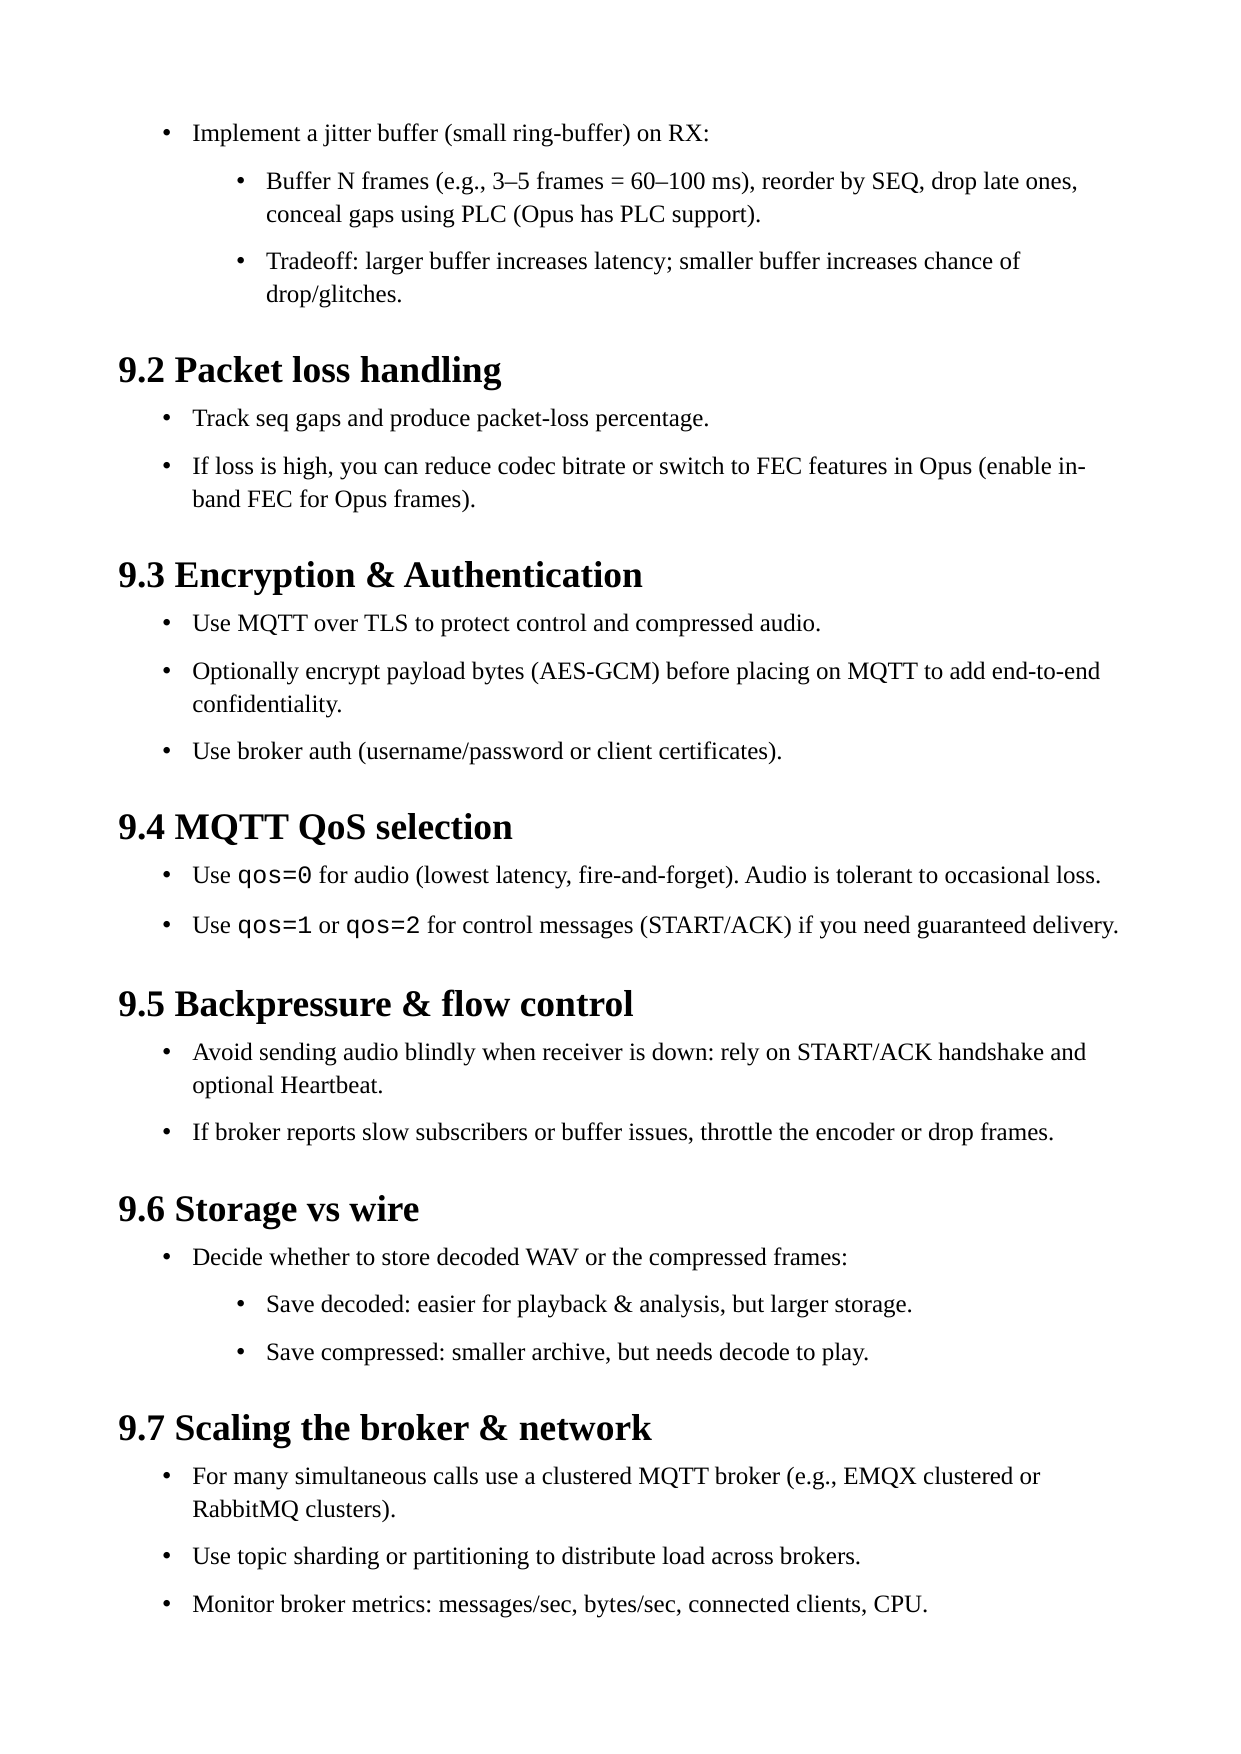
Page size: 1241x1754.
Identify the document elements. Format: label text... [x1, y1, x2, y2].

list For many simultaneous calls use a clustered MQTT broker (e.g., EMQX clustered or RabbitMQ clusters). [162, 1461, 1122, 1523]
list If broker reports slow subscribers or buffer issues, throttle the encoder or drop frames. [162, 1117, 1122, 1146]
list Save decoded: easier for playback & analysis, but larger storage. [236, 1289, 1122, 1318]
list Save compressed: smaller archive, but needs decode to play. [236, 1337, 1122, 1366]
list Avoid sending audio blindly when receiver is down: rely on START/ACK handshake and optional Heartbeat. [162, 1037, 1122, 1099]
subtitle 9.3 Encryption & Authentication [118, 552, 1122, 596]
list Optionally encrypt payload bytes (AES-GCM) before placing on MQTT to add end-to-end confidentiality. [162, 656, 1122, 717]
subtitle 9.7 Scaling the broker & network [118, 1405, 1122, 1448]
list Use broker auth (username/password or client certificates). [162, 736, 1122, 765]
list Use qos=0 for audio (lowest latency, fire-and-forget). Audio is tolerant to occasional loss. [162, 860, 1122, 891]
list Monitor broker metrics: messages/sec, bytes/sec, connected clients, CPU. [162, 1589, 1122, 1618]
subtitle 9.6 Storage vs wire [118, 1186, 1122, 1229]
list Decide whether to store decoded WAV or the compressed frames: [162, 1242, 1122, 1270]
subtitle 9.5 Backpressure & flow control [118, 981, 1122, 1024]
subtitle 9.2 Packet loss handling [118, 348, 1122, 391]
subtitle 9.4 MQTT QoS selection [118, 805, 1122, 848]
list Tradeoff: larger buffer increases latency; smaller buffer increases chance of drop/glitches. [236, 246, 1122, 308]
list If loss is high, you can reduce codec bitrate or switch to FEC features in Opus (enable in-band FEC for Opus frames). [162, 451, 1122, 513]
list Use topic sharding or partitioning to distribute load across brokers. [162, 1541, 1122, 1570]
list Buffer N frames (e.g., 3–5 frames = 60–100 ms), reorder by SEQ, drop late ones, conceal gaps using PLC (Opus has PLC support). [236, 166, 1122, 227]
list Use MQTT over TLS to protect control and compressed audio. [162, 608, 1122, 637]
list Track seq gaps and produce packet-loss percentage. [162, 403, 1122, 432]
list Use qos=1 or qos=2 for control messages (START/ACK) if you need guaranteed delivery. [162, 910, 1122, 941]
list Implement a jitter buffer (small ring-buffer) on RX: [162, 118, 1122, 147]
